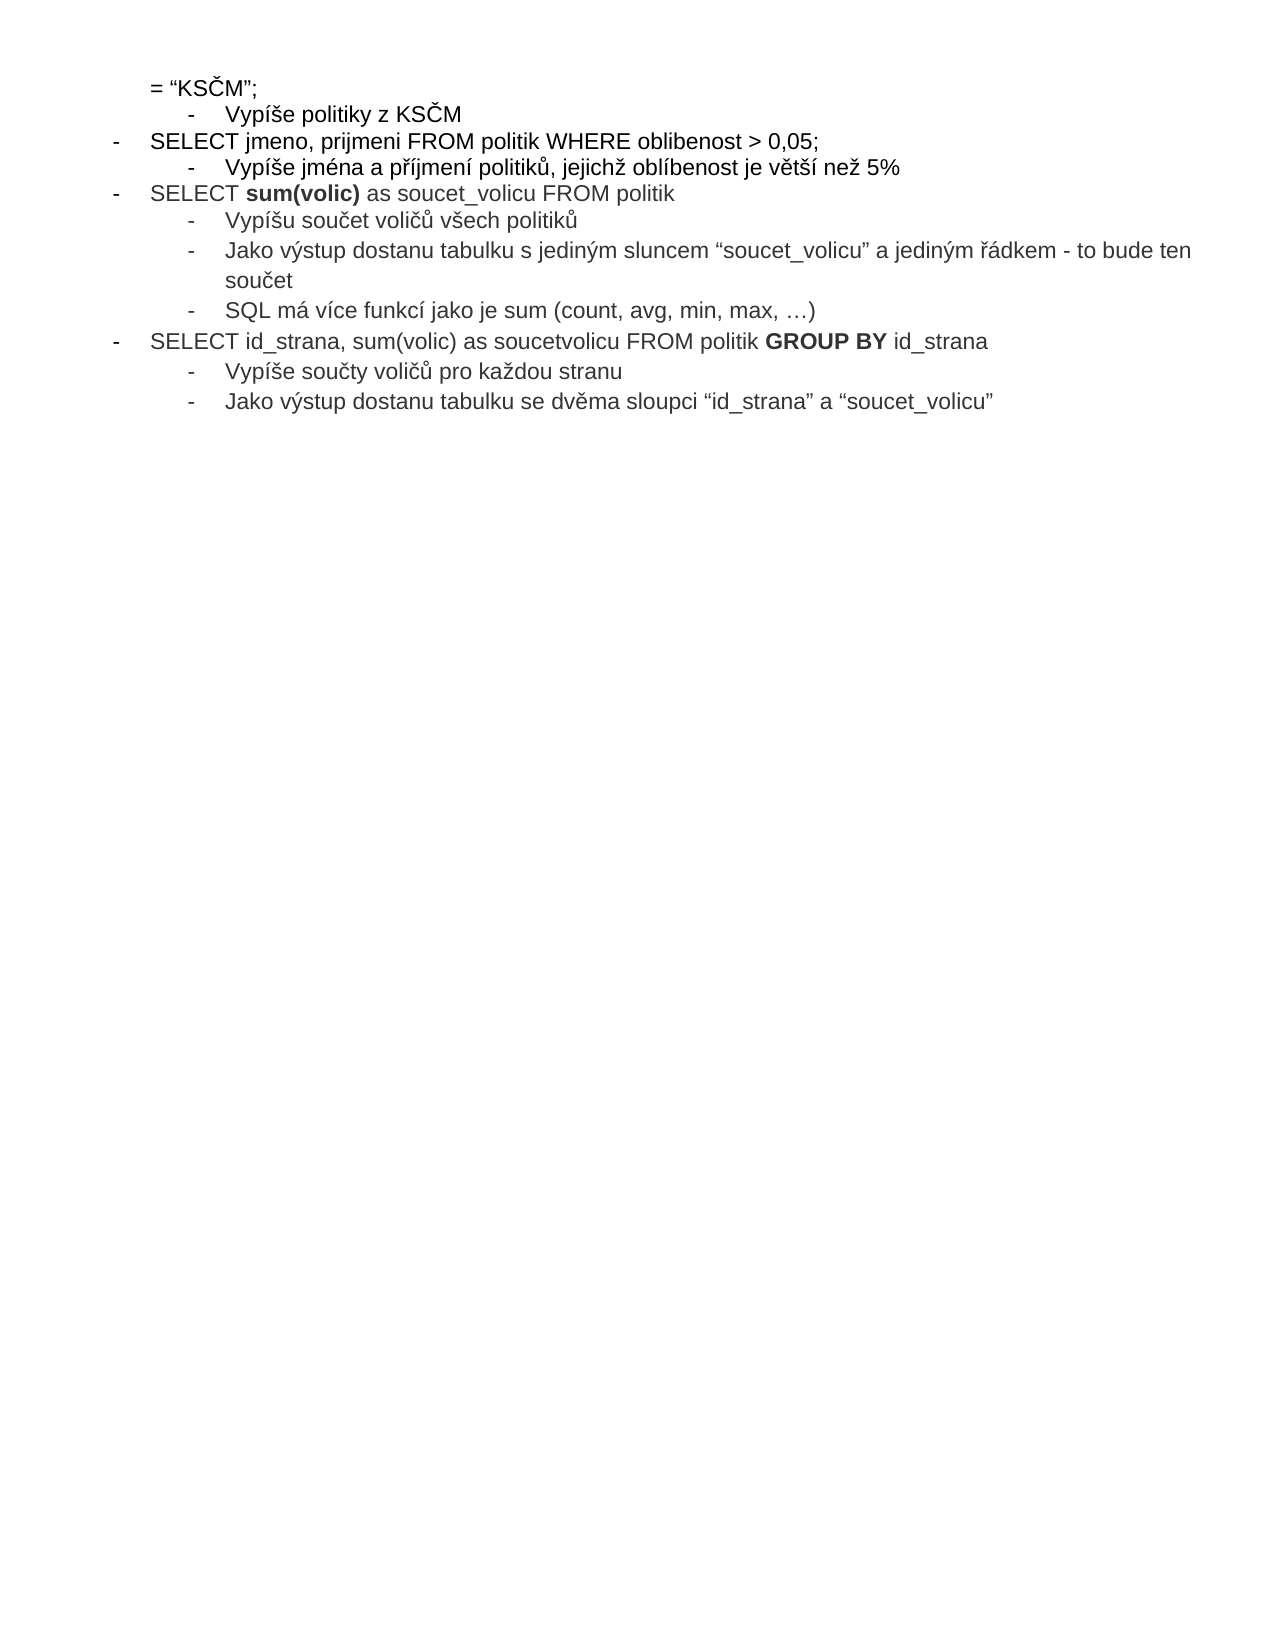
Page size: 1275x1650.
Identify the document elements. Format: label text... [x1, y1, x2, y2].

list = “KSČM”; [112, 75, 1200, 101]
list Vypíše jména a příjmení politiků, jejichž oblíbenost je větší než 5% [187, 154, 1200, 180]
list SELECT jmeno, prijmeni FROM politik WHERE oblibenost > 0,05; [112, 128, 1200, 154]
list SELECT sum(volic) as soucet_volicu FROM politik [112, 180, 1200, 207]
list Jako výstup dostanu tabulku s jediným sluncem “soucet_volicu” a jediným řádkem - to bude ten součet [187, 237, 1200, 293]
list SELECT id_strana, sum(volic) as soucetvolicu FROM politik GROUP BY id_strana [112, 328, 1200, 354]
list Jako výstup dostanu tabulku se dvěma sloupci “id_strana” a “soucet_volicu” [187, 388, 1200, 414]
list Vypíše politiky z KSČM [187, 101, 1200, 128]
list Vypíše součty voličů pro každou stranu [187, 358, 1200, 384]
list Vypíšu součet voličů všech politiků [187, 207, 1200, 233]
list SQL má více funkcí jako je sum (count, avg, min, max, …) [187, 297, 1200, 324]
